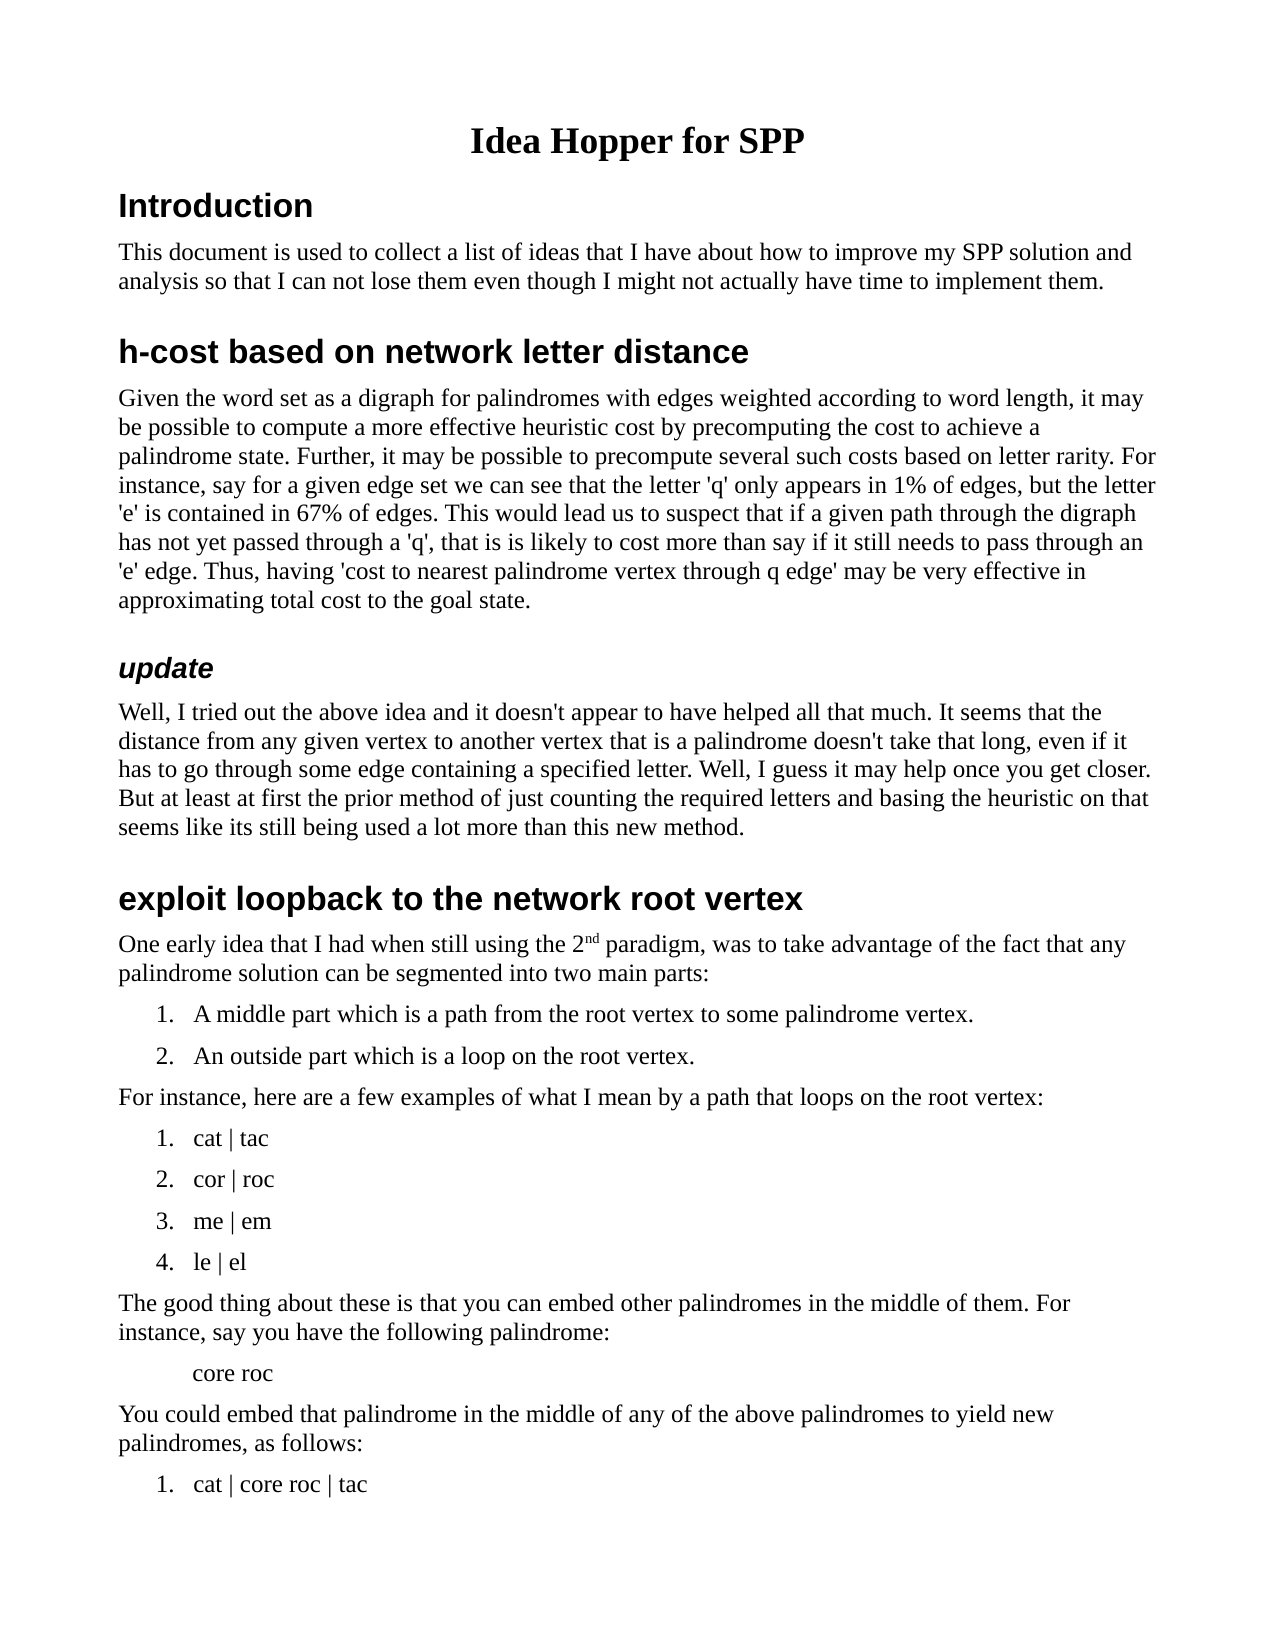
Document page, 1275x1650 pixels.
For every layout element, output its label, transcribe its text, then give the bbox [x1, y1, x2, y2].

text core roc [192, 1358, 1157, 1387]
text You could embed that palindrome in the middle of any of the above palindromes to yield new palindromes, as follows: [118, 1399, 1157, 1457]
text Well, I tried out the above idea and it doesn't appear to have helped all that much. It seems that the distance from any given vertex to another vertex that is a palindrome doesn't take that long, even if it has to go through some edge containing a specified letter. Well, I guess it may help once you get closer. But at least at first the prior method of just counting the required letters and basing the heuristic on that seems like its still being used a lot more than this new method. [118, 697, 1157, 841]
text The good thing about these is that you can embed other palindromes in the middle of them. For instance, say you have the following palindrome: [118, 1288, 1157, 1346]
list cat | tac [156, 1123, 1157, 1152]
text For instance, here are a few examples of what I mean by a path that loops on the root vertex: [118, 1082, 1157, 1111]
text Given the word set as a digraph for palindromes with edges weighted according to word length, it may be possible to compute a more effective heuristic cost by precomputing the cost to achieve a palindrome state. Further, it may be possible to precompute several such costs based on letter rarity. For instance, say for a given edge set we can see that the letter 'q' only appears in 1% of edges, but the letter 'e' is contained in 67% of edges. This would lead us to suspect that if a given path through the digraph has not yet passed through a 'q', that is is likely to cost more than say if it still needs to pass through an 'e' edge. Thus, having 'cost to nearest palindrome vertex through q edge' may be very effective in approximating total cost to the goal state. [118, 383, 1157, 613]
list A middle part which is a path from the root vertex to some palindrome vertex. [156, 999, 1157, 1028]
subtitle exploit loopback to the network root vertex [118, 878, 1157, 917]
title Idea Hopper for SPP [118, 118, 1157, 161]
list cat | core roc | tac [156, 1469, 1157, 1498]
list cor | roc [156, 1164, 1157, 1193]
text This document is used to collect a list of ideas that I have about how to improve my SPP solution and analysis so that I can not lose them even though I might not actually have time to implement them. [118, 237, 1157, 295]
text One early idea that I had when still using the 2nd paradigm, was to take advantage of the fact that any palindrome solution can be segmented into two main parts: [118, 929, 1157, 987]
subtitle update [118, 651, 1157, 684]
list An outside part which is a loop on the root vertex. [156, 1041, 1157, 1069]
list le | el [156, 1247, 1157, 1276]
list me | em [156, 1206, 1157, 1234]
subtitle Introduction [118, 186, 1157, 225]
subtitle h-cost based on network letter distance [118, 332, 1157, 371]
